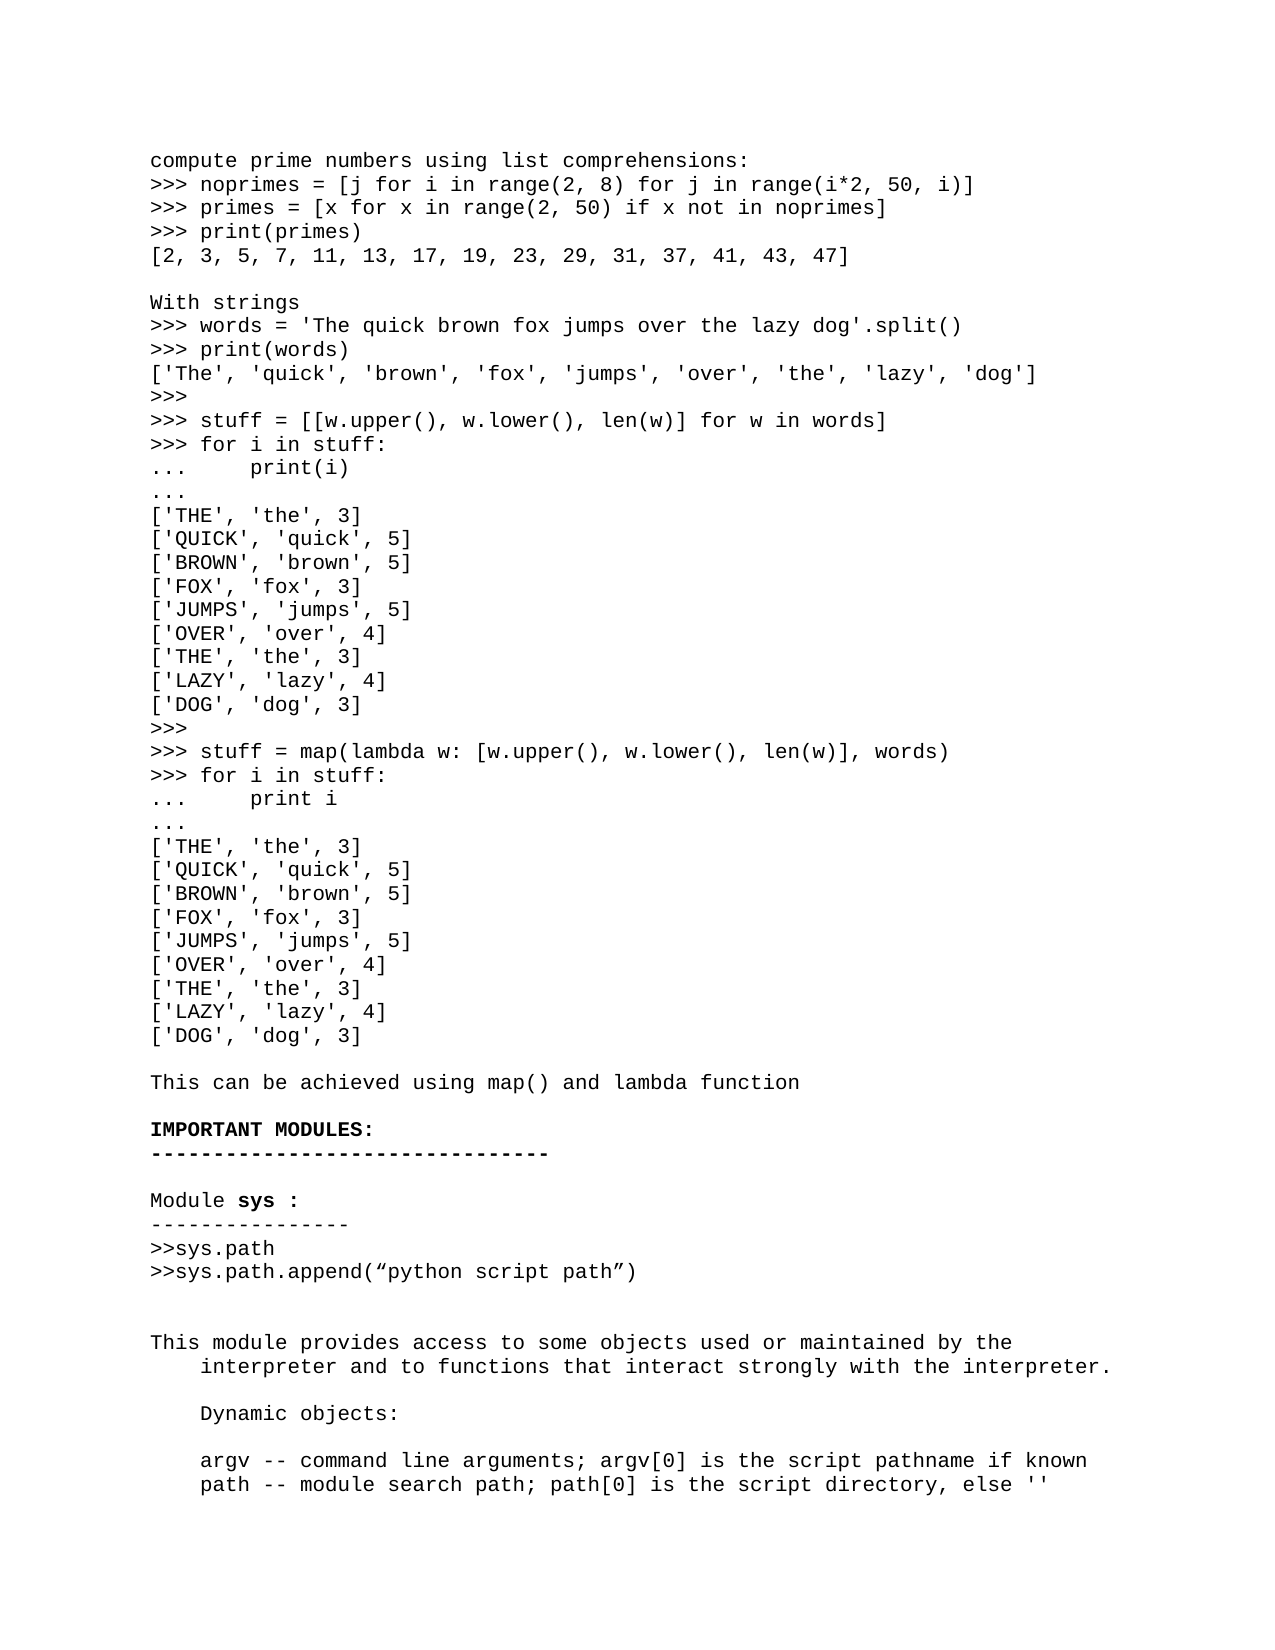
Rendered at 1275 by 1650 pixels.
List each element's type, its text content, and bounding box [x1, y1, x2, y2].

text >>> stuff = map(lambda w: [w.upper(), w.lower(), len(w)], words) [150, 741, 1125, 765]
text ['OVER', 'over', 4] [150, 623, 1125, 647]
text ['LAZY', 'lazy', 4] [150, 1001, 1125, 1025]
text ['THE', 'the', 3] [150, 505, 1125, 528]
text >>> primes = [x for x in range(2, 50) if x not in noprimes] [150, 197, 1125, 221]
text >>sys.path [150, 1238, 1125, 1261]
text ['FOX', 'fox', 3] [150, 907, 1125, 930]
text >>> [150, 717, 1125, 741]
text -------------------------------- [150, 1143, 1125, 1167]
text >>> [150, 386, 1125, 410]
text ['QUICK', 'quick', 5] [150, 528, 1125, 552]
text ... [150, 481, 1125, 505]
text ['FOX', 'fox', 3] [150, 576, 1125, 599]
text ['DOG', 'dog', 3] [150, 1025, 1125, 1048]
text ... print i [150, 788, 1125, 812]
text ['THE', 'the', 3] [150, 978, 1125, 1001]
text Module sys : [150, 1190, 1125, 1214]
text argv -- command line arguments; argv[0] is the script pathname if known [150, 1451, 1125, 1474]
text >>> print(words) [150, 339, 1125, 363]
text ['LAZY', 'lazy', 4] [150, 670, 1125, 694]
text ['The', 'quick', 'brown', 'fox', 'jumps', 'over', 'the', 'lazy', 'dog'] [150, 363, 1125, 386]
text ... [150, 812, 1125, 836]
text >>> for i in stuff: [150, 765, 1125, 788]
text ['OVER', 'over', 4] [150, 954, 1125, 978]
text ... print(i) [150, 457, 1125, 481]
text >>> stuff = [[w.upper(), w.lower(), len(w)] for w in words] [150, 410, 1125, 434]
text ['DOG', 'dog', 3] [150, 694, 1125, 717]
text ['THE', 'the', 3] [150, 647, 1125, 670]
text compute prime numbers using list comprehensions: [150, 150, 1125, 174]
text ['QUICK', 'quick', 5] [150, 859, 1125, 883]
text With strings [150, 292, 1125, 316]
text ---------------- [150, 1214, 1125, 1238]
text Dynamic objects: [150, 1403, 1125, 1427]
text ['THE', 'the', 3] [150, 836, 1125, 859]
text >>> words = 'The quick brown fox jumps over the lazy dog'.split() [150, 316, 1125, 339]
text >>> for i in stuff: [150, 434, 1125, 457]
text This module provides access to some objects used or maintained by the [150, 1332, 1125, 1356]
text path -- module search path; path[0] is the script directory, else '' [150, 1474, 1125, 1498]
text >>sys.path.append(“python script path”) [150, 1261, 1125, 1285]
text ['JUMPS', 'jumps', 5] [150, 930, 1125, 954]
text [2, 3, 5, 7, 11, 13, 17, 19, 23, 29, 31, 37, 41, 43, 47] [150, 244, 1125, 268]
text IMPORTANT MODULES: [150, 1119, 1125, 1143]
text interpreter and to functions that interact strongly with the interpreter. [150, 1356, 1125, 1379]
text ['BROWN', 'brown', 5] [150, 552, 1125, 576]
text >>> noprimes = [j for i in range(2, 8) for j in range(i*2, 50, i)] [150, 174, 1125, 197]
text ['JUMPS', 'jumps', 5] [150, 599, 1125, 623]
text This can be achieved using map() and lambda function [150, 1072, 1125, 1096]
text ['BROWN', 'brown', 5] [150, 883, 1125, 907]
text >>> print(primes) [150, 221, 1125, 244]
